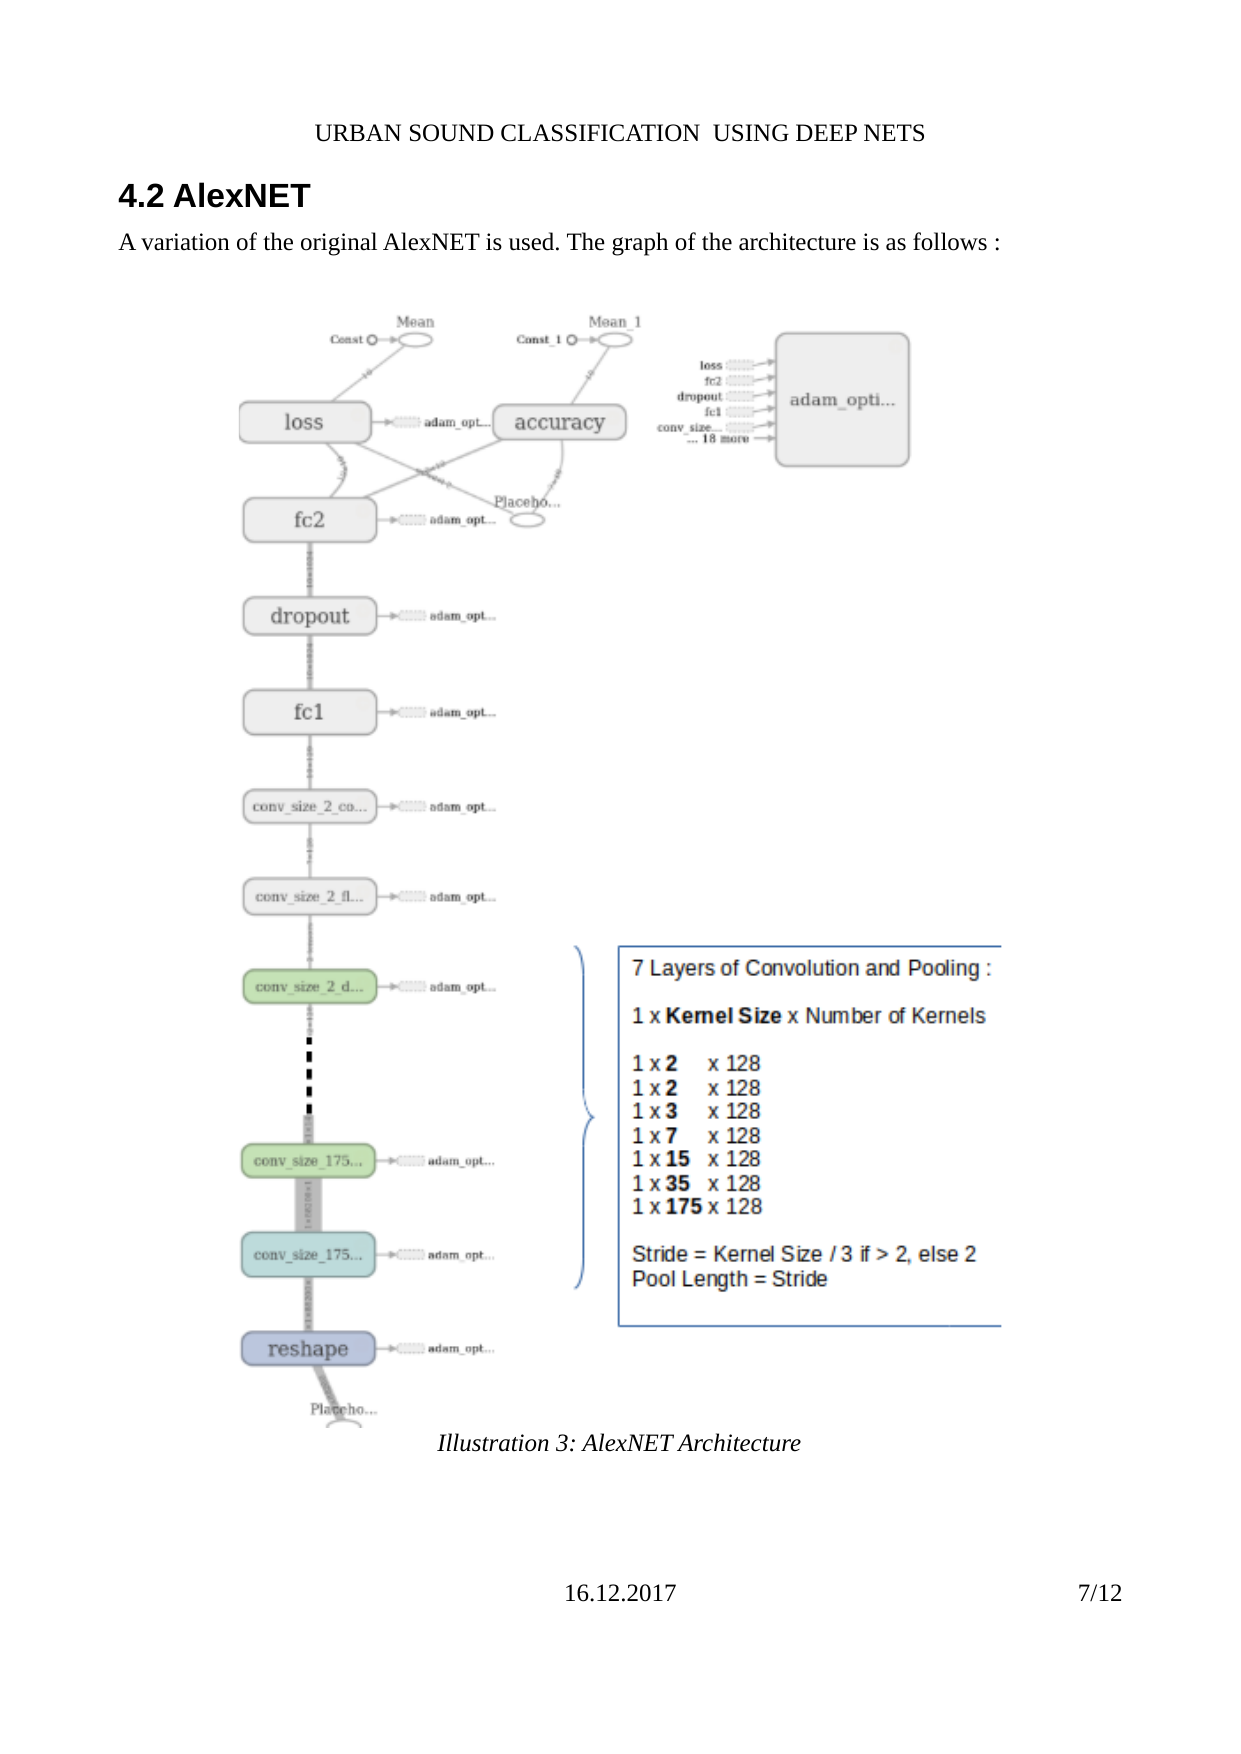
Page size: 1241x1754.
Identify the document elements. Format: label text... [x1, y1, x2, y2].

picture [238, 312, 1002, 1428]
subtitle 4.2 AlexNET [118, 176, 1122, 215]
text A variation of the original AlexNET is used. The graph of the architecture is as follows : [118, 227, 1122, 256]
text Illustration 3: AlexNET Architecture [181, 311, 1059, 1457]
